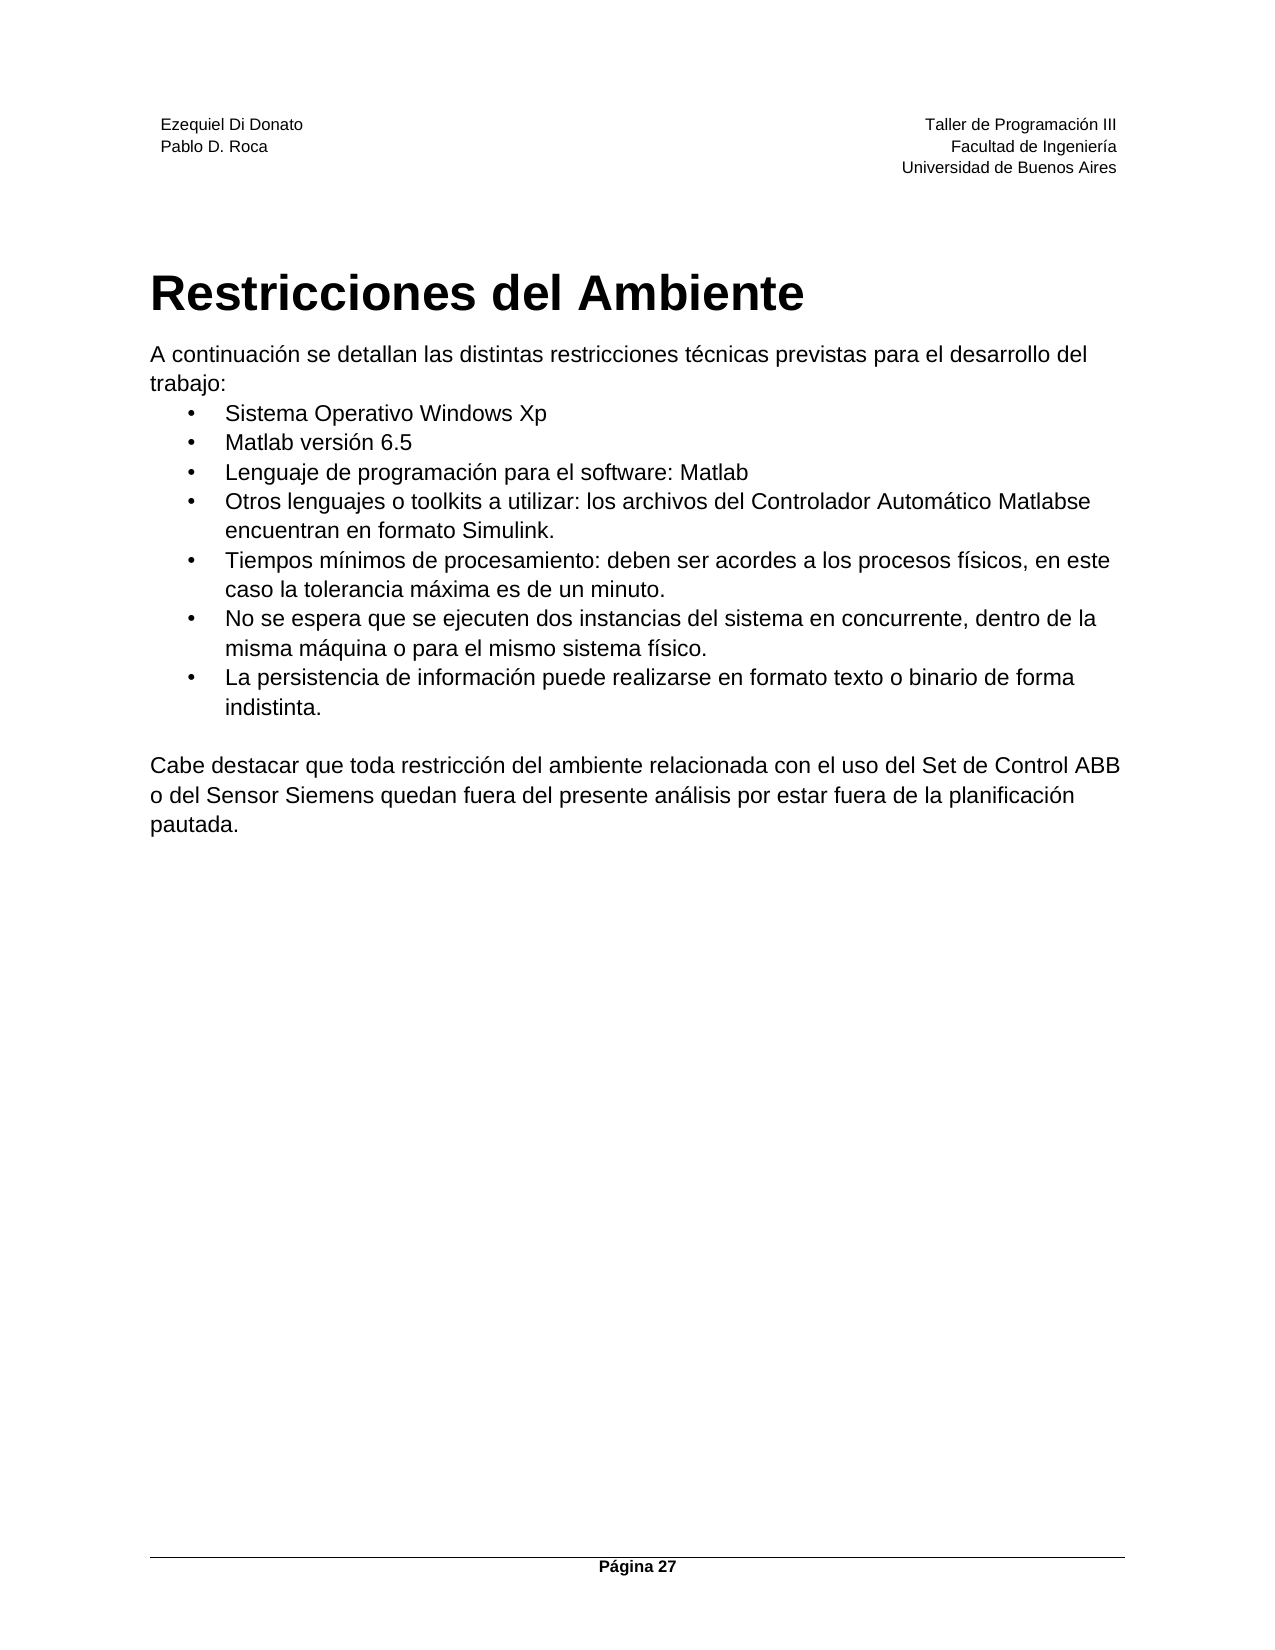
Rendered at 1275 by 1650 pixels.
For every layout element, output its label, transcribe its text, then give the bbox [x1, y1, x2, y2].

subtitle Restricciones del Ambiente [150, 265, 1125, 321]
list No se espera que se ejecuten dos instancias del sistema en concurrente, dentro de la misma máquina o para el mismo sistema físico. [187, 606, 1125, 661]
list Matlab versión 6.5 [187, 430, 1125, 456]
list Sistema Operativo Windows Xp [187, 401, 1125, 426]
list La persistencia de información puede realizarse en formato texto o binario de forma indistinta. [187, 665, 1125, 720]
list Otros lenguajes o toolkits a utilizar: los archivos del Controlador Automático Matlabse encuentran en formato Simulink. [187, 489, 1125, 544]
list Tiempos mínimos de procesamiento: deben ser acordes a los procesos físicos, en este caso la tolerancia máxima es de un minuto. [187, 547, 1125, 602]
list Lenguaje de programación para el software: Matlab [187, 459, 1125, 485]
text Cabe destacar que toda restricción del ambiente relacionada con el uso del Set de Control ABB o del Sensor Siemens quedan fuera del presente análisis por estar fuera de la planificación pautada. [150, 753, 1125, 837]
text A continuación se detallan las distintas restricciones técnicas previstas para el desarrollo del trabajo: [150, 342, 1125, 397]
